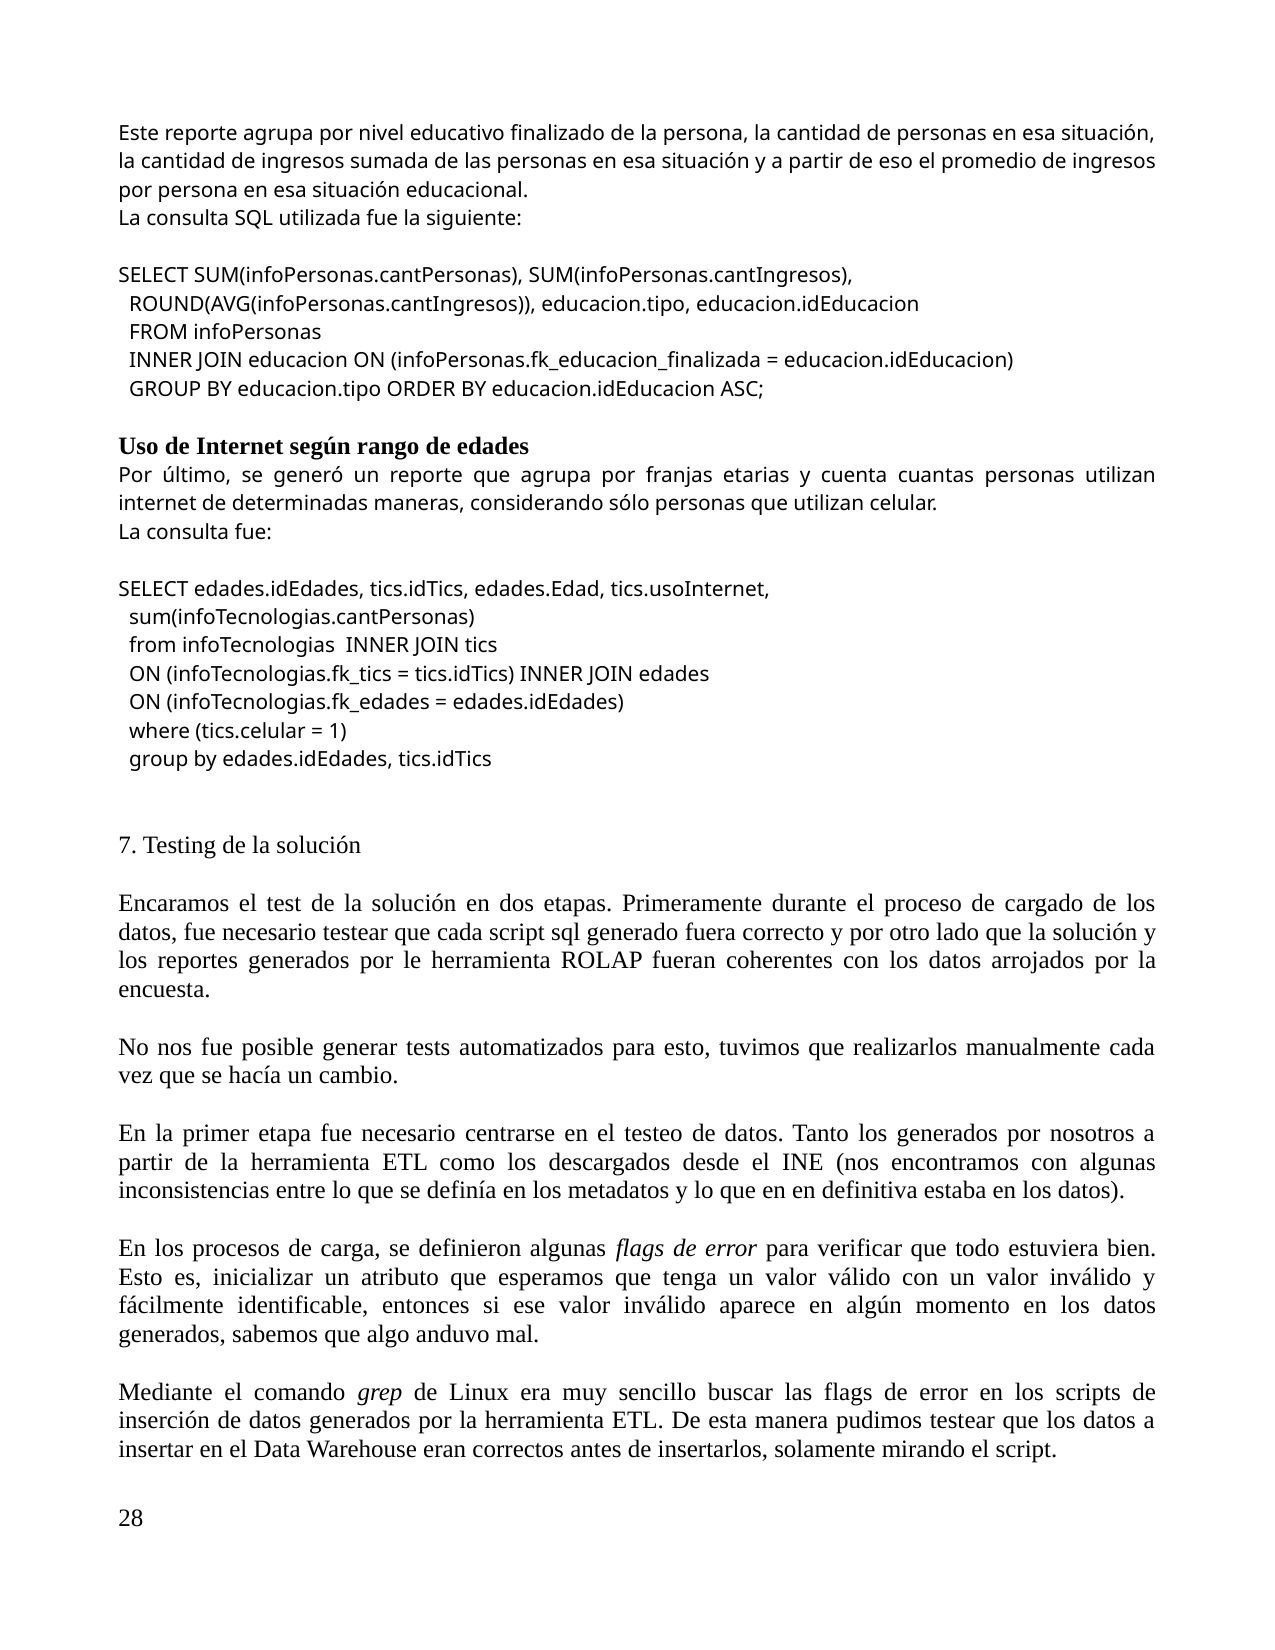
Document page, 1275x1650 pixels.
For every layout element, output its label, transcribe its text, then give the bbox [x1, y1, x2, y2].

text 7. Testing de la solución [118, 830, 1157, 859]
text FROM infoPersonas [118, 317, 1157, 346]
text No nos fue posible generar tests automatizados para esto, tuvimos que realizarlos manualmente cada vez que se hacía un cambio. [118, 1032, 1157, 1089]
text sum(infoTecnologias.cantPersonas) [118, 602, 1157, 631]
text ROUND(AVG(infoPersonas.cantIngresos)), educacion.tipo, educacion.idEducacion [118, 289, 1157, 317]
text Encaramos el test de la solución en dos etapas. Primeramente durante el proceso de cargado de los datos, fue necesario testear que cada script sql generado fuera correcto y por otro lado que la solución y los reportes generados por le herramienta ROLAP fueran coherentes con los datos arrojados por la encuesta. [118, 888, 1157, 1003]
text ON (infoTecnologias.fk_edades = edades.idEdades) [118, 687, 1157, 716]
text En los procesos de carga, se definieron algunas flags de error para verificar que todo estuviera bien. Esto es, inicializar un atributo que esperamos que tenga un valor válido con un valor inválido y fácilmente identificable, entonces si ese valor inválido aparece en algún momento en los datos generados, sabemos que algo anduvo mal. [118, 1233, 1157, 1348]
text En la primer etapa fue necesario centrarse en el testeo de datos. Tanto los generados por nosotros a partir de la herramienta ETL como los descargados desde el INE (nos encontramos con algunas inconsistencias entre lo que se definía en los metadatos y lo que en en definitiva estaba en los datos). [118, 1118, 1157, 1204]
text where (tics.celular = 1) [118, 716, 1157, 744]
text La consulta fue: [118, 517, 1157, 545]
text GROUP BY educacion.tipo ORDER BY educacion.idEducacion ASC; [118, 374, 1157, 402]
text SELECT edades.idEdades, tics.idTics, edades.Edad, tics.usoInternet, [118, 574, 1157, 602]
text ON (infoTecnologias.fk_tics = tics.idTics) INNER JOIN edades [118, 659, 1157, 687]
text group by edades.idEdades, tics.idTics [118, 744, 1157, 773]
text INNER JOIN educacion ON (infoPersonas.fk_educacion_finalizada = educacion.idEducacion) [118, 346, 1157, 374]
text from infoTecnologias INNER JOIN tics [118, 631, 1157, 659]
text Por último, se generó un reporte que agrupa por franjas etarias y cuenta cuantas personas utilizan internet de determinadas maneras, considerando sólo personas que utilizan celular. [118, 460, 1157, 517]
text Este reporte agrupa por nivel educativo finalizado de la persona, la cantidad de personas en esa situación, la cantidad de ingresos sumada de las personas en esa situación y a partir de eso el promedio de ingresos por persona en esa situación educacional. [118, 118, 1157, 203]
text Mediante el comando grep de Linux era muy sencillo buscar las flags de error en los scripts de inserción de datos generados por la herramienta ETL. De esta manera pudimos testear que los datos a insertar en el Data Warehouse eran correctos antes de insertarlos, solamente mirando el script. [118, 1377, 1157, 1463]
text Uso de Internet según rango de edades [118, 431, 1157, 460]
text La consulta SQL utilizada fue la siguiente: [118, 203, 1157, 232]
text SELECT SUM(infoPersonas.cantPersonas), SUM(infoPersonas.cantIngresos), [118, 260, 1157, 289]
